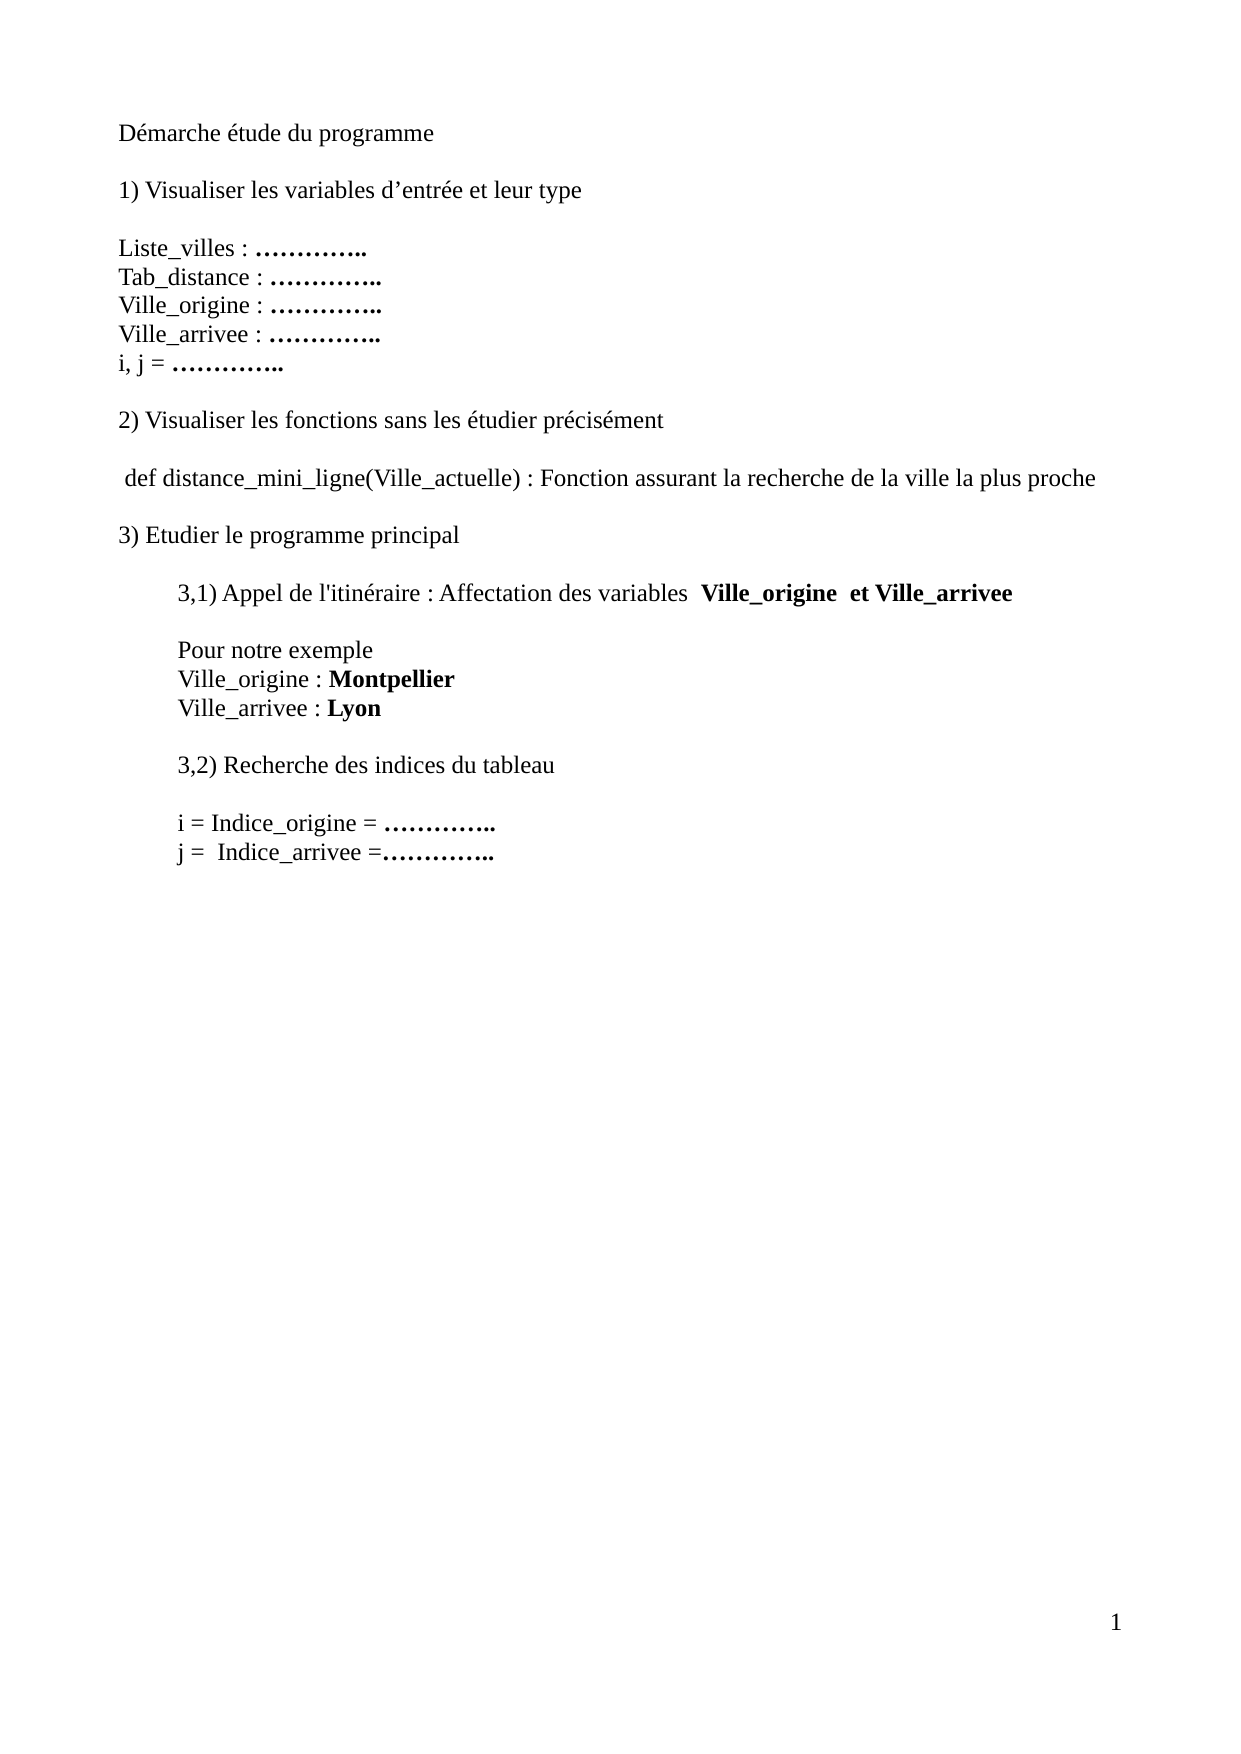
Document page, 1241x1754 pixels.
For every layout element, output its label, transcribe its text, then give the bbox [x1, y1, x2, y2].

text 3) Etudier le programme principal [118, 521, 1122, 549]
text Ville_origine : ………….. [118, 291, 1122, 319]
text i = Indice_origine = ………….. [177, 808, 1122, 837]
text i, j = ………….. [118, 348, 1122, 377]
text Ville_origine : Montpellier [177, 664, 1122, 693]
text 3,1) Appel de l'itinéraire : Affectation des variables Ville_origine et Ville_arrivee [177, 578, 1122, 607]
text Pour notre exemple [177, 636, 1122, 664]
text Ville_arrivee : Lyon [177, 693, 1122, 722]
text def distance_mini_ligne(Ville_actuelle) : Fonction assurant la recherche de la ville la plus proche [118, 463, 1122, 492]
text Ville_arrivee : ………….. [118, 319, 1122, 348]
text 1) Visualiser les variables d’entrée et leur type [118, 176, 1122, 204]
text Tab_distance : ………….. [118, 262, 1122, 291]
text Liste_villes : ………….. [118, 233, 1122, 262]
text j = Indice_arrivee =………….. [177, 837, 1122, 866]
text 2) Visualiser les fonctions sans les étudier précisément [118, 406, 1122, 434]
text Démarche étude du programme [118, 118, 1122, 147]
text 3,2) Recherche des indices du tableau [177, 751, 1122, 779]
